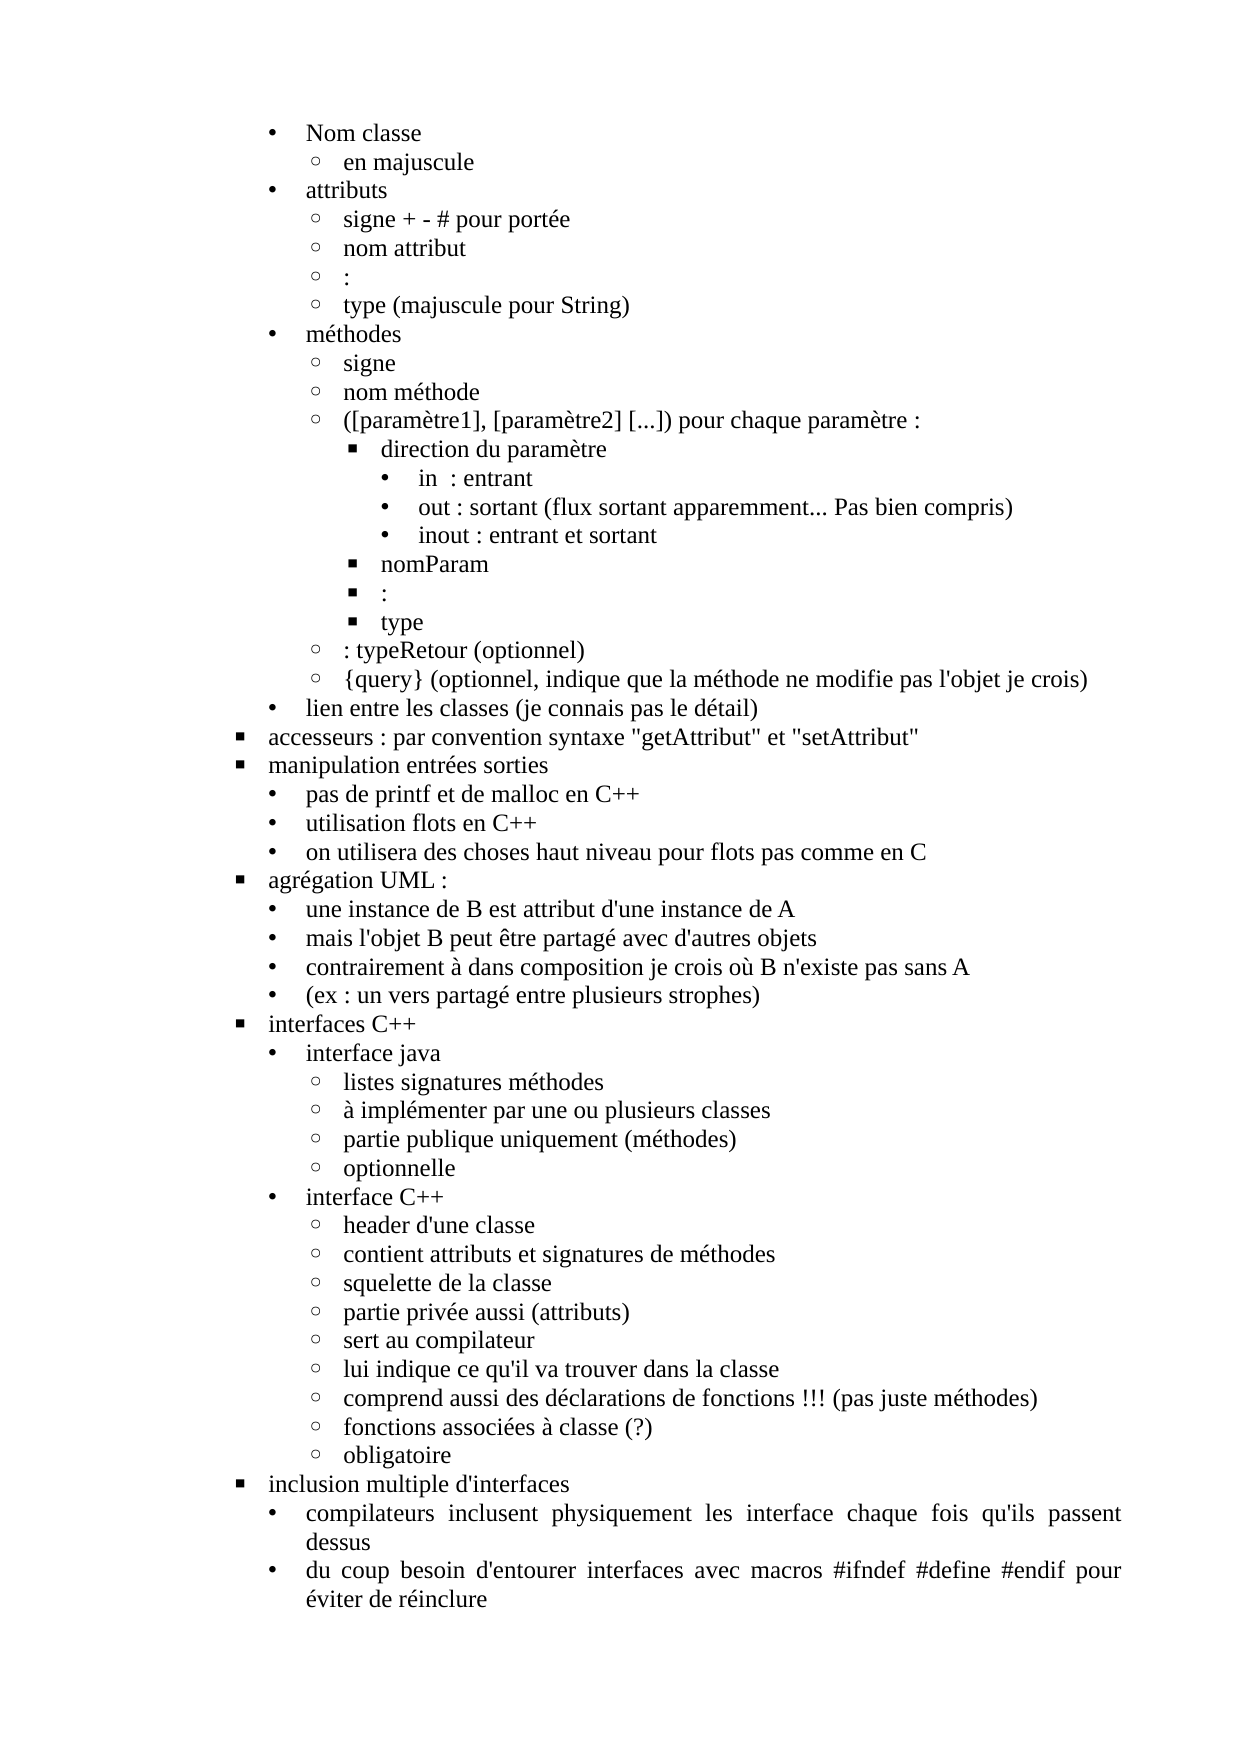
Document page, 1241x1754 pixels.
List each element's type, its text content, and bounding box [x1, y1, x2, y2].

list contrairement à dans composition je crois où B n'existe pas sans A [268, 952, 1122, 981]
list lui indique ce qu'il va trouver dans la classe [306, 1354, 1122, 1383]
list du coup besoin d'entourer interfaces avec macros #ifndef #define #endif pour éviter de réinclure [268, 1556, 1122, 1613]
list (ex : un vers partagé entre plusieurs strophes) [268, 981, 1122, 1009]
list {query} (optionnel, indique que la méthode ne modifie pas l'objet je crois) [306, 664, 1122, 693]
list accesseurs : par convention syntaxe "getAttribut" et "setAttribut" [231, 722, 1122, 751]
list attributs [268, 176, 1122, 204]
list obligatoire [306, 1441, 1122, 1469]
list contient attributs et signatures de méthodes [306, 1239, 1122, 1268]
list type (majuscule pour String) [306, 291, 1122, 319]
list nom attribut [306, 233, 1122, 262]
list agrégation UML : [231, 866, 1122, 894]
list : [306, 262, 1122, 291]
list : typeRetour (optionnel) [306, 636, 1122, 664]
list ([paramètre1], [paramètre2] [...]) pour chaque paramètre : [306, 406, 1122, 434]
list direction du paramètre [343, 434, 1122, 463]
list partie privée aussi (attributs) [306, 1297, 1122, 1326]
list nomParam [343, 549, 1122, 578]
list lien entre les classes (je connais pas le détail) [268, 693, 1122, 722]
list signe [306, 348, 1122, 377]
list méthodes [268, 319, 1122, 348]
list en majuscule [306, 147, 1122, 176]
list interface java [268, 1038, 1122, 1067]
list in : entrant [381, 463, 1122, 492]
list fonctions associées à classe (?) [306, 1412, 1122, 1441]
list compilateurs inclusent physiquement les interface chaque fois qu'ils passent dessus [268, 1498, 1122, 1556]
list nom méthode [306, 377, 1122, 406]
list manipulation entrées sorties [231, 751, 1122, 779]
list squelette de la classe [306, 1268, 1122, 1297]
list on utilisera des choses haut niveau pour flots pas comme en C [268, 837, 1122, 866]
list inclusion multiple d'interfaces [231, 1469, 1122, 1498]
list listes signatures méthodes [306, 1067, 1122, 1096]
list interfaces C++ [231, 1009, 1122, 1038]
list partie publique uniquement (méthodes) [306, 1124, 1122, 1153]
list sert au compilateur [306, 1326, 1122, 1354]
list interface C++ [268, 1182, 1122, 1211]
list une instance de B est attribut d'une instance de A [268, 894, 1122, 923]
list header d'une classe [306, 1211, 1122, 1239]
list optionnelle [306, 1153, 1122, 1182]
list Nom classe [268, 118, 1122, 147]
list out : sortant (flux sortant apparemment... Pas bien compris) [381, 492, 1122, 521]
list signe + - # pour portée [306, 204, 1122, 233]
list type [343, 607, 1122, 636]
list inout : entrant et sortant [381, 521, 1122, 549]
list : [343, 578, 1122, 607]
list utilisation flots en C++ [268, 808, 1122, 837]
list comprend aussi des déclarations de fonctions !!! (pas juste méthodes) [306, 1383, 1122, 1412]
list pas de printf et de malloc en C++ [268, 779, 1122, 808]
list à implémenter par une ou plusieurs classes [306, 1096, 1122, 1124]
list mais l'objet B peut être partagé avec d'autres objets [268, 923, 1122, 952]
